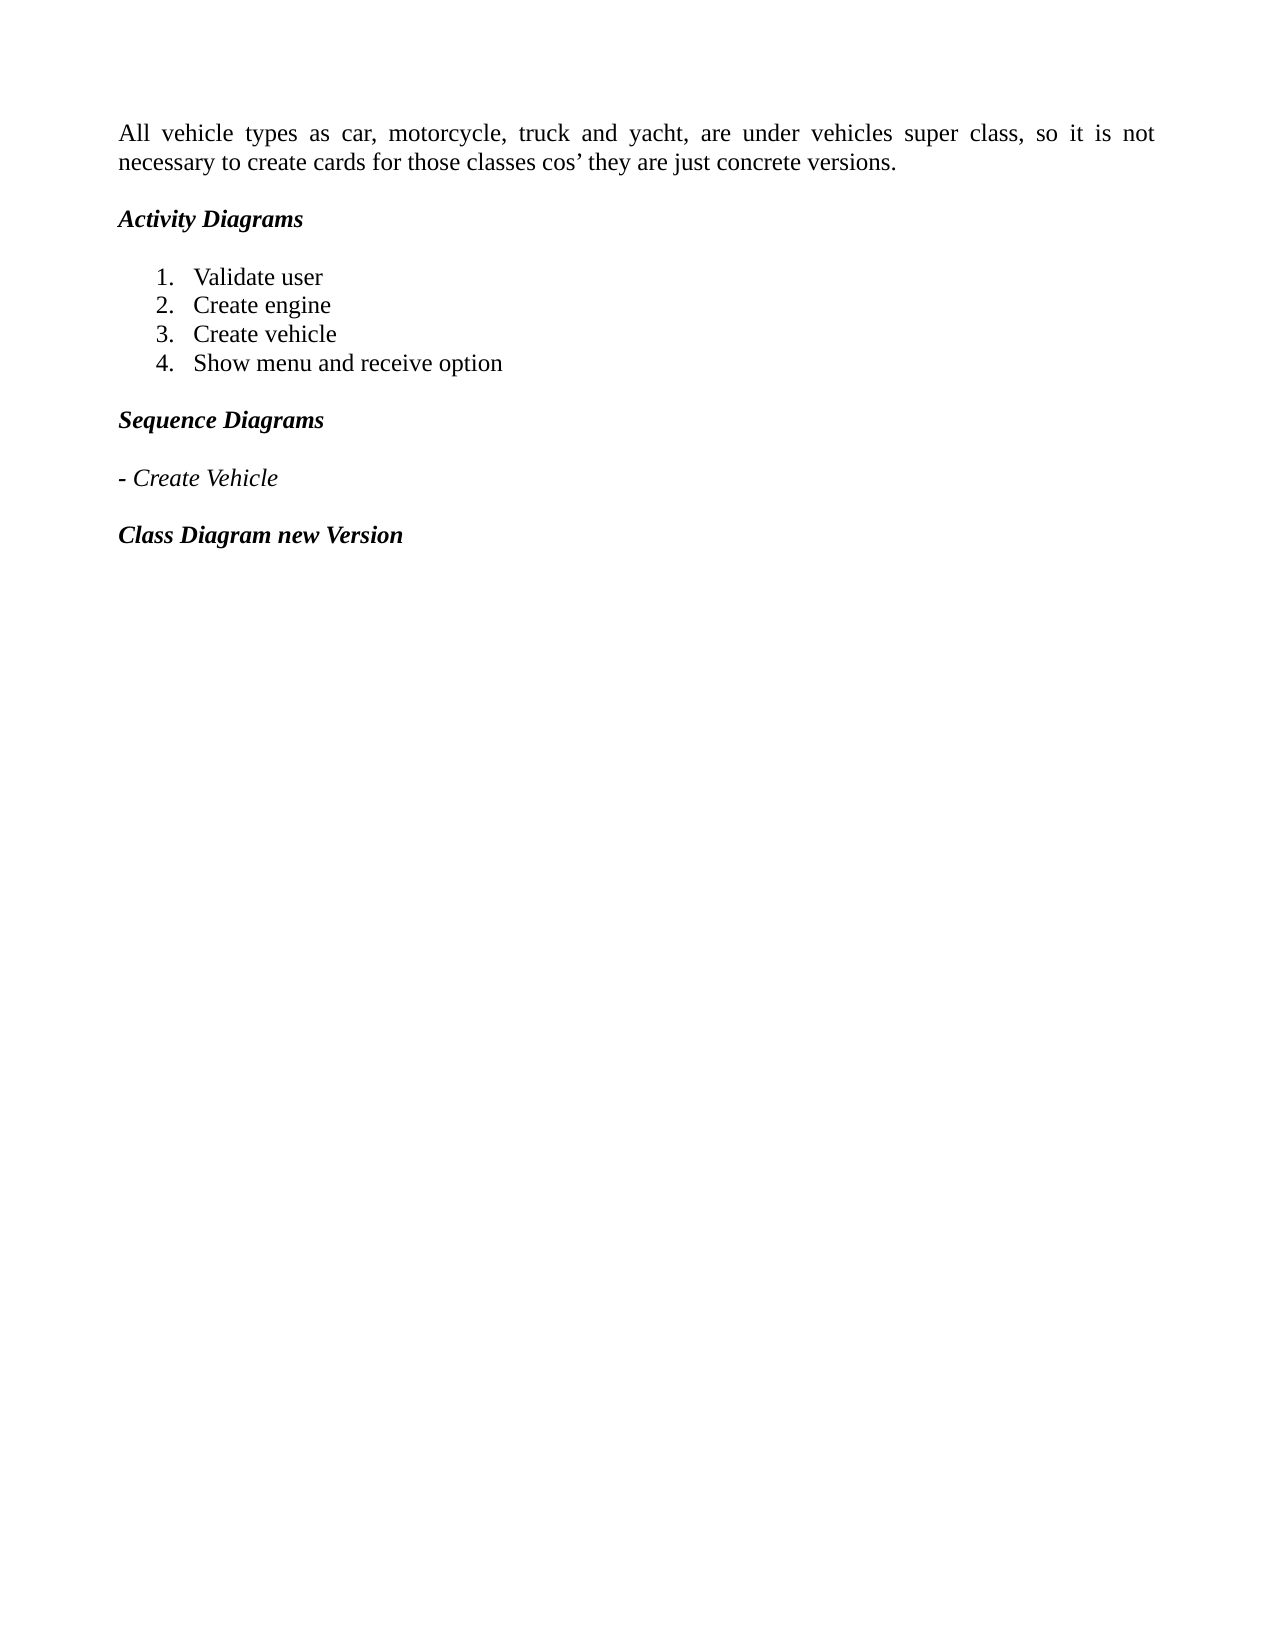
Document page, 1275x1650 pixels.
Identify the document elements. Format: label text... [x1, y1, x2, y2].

list Validate user [156, 262, 1157, 291]
text Sequence Diagrams [118, 406, 1157, 434]
text - Create Vehicle [118, 463, 1157, 492]
list Show menu and receive option [156, 348, 1157, 377]
text Activity Diagrams [118, 204, 1157, 233]
list Create vehicle [156, 319, 1157, 348]
list Create engine [156, 291, 1157, 319]
text Class Diagram new Version [118, 521, 1157, 549]
text All vehicle types as car, motorcycle, truck and yacht, are under vehicles super class, so it is not necessary to create cards for those classes cos’ they are just concrete versions. [118, 118, 1157, 176]
